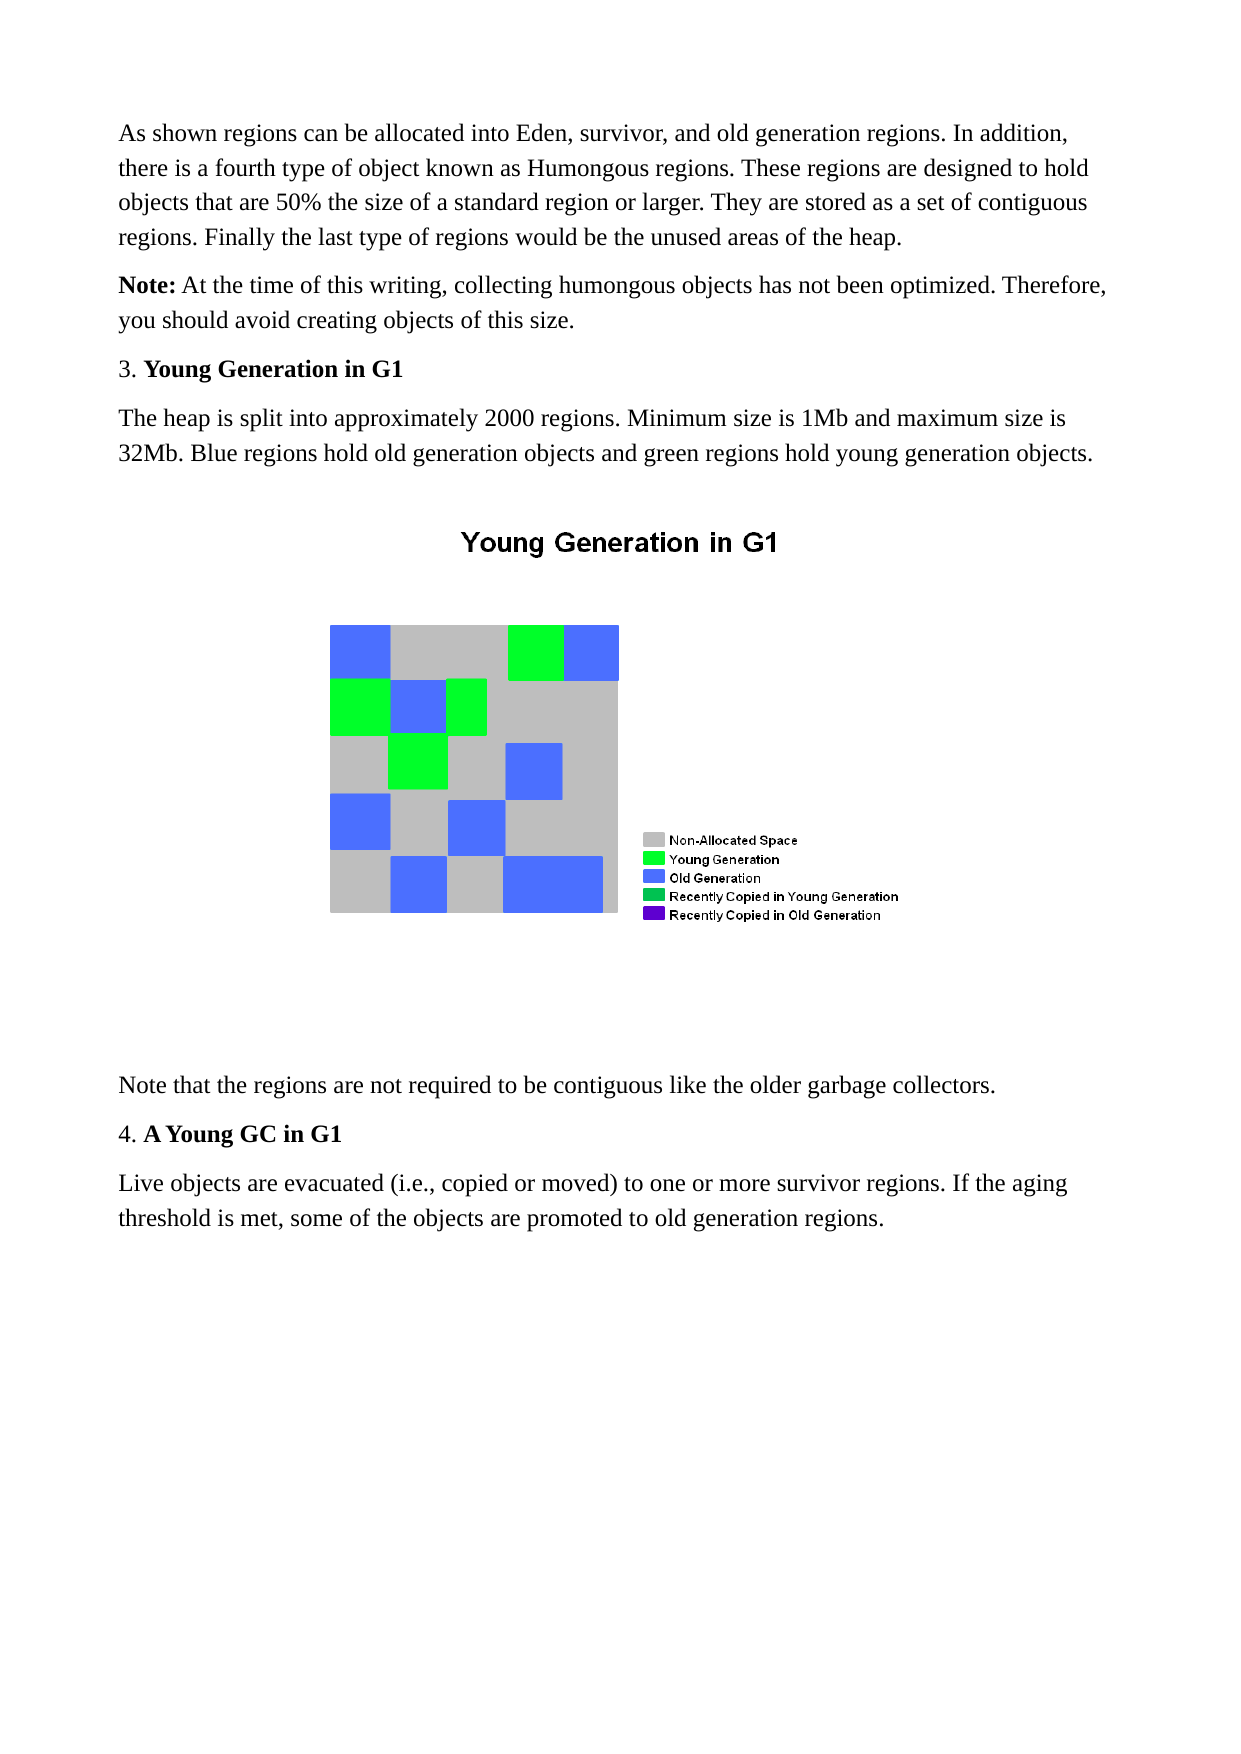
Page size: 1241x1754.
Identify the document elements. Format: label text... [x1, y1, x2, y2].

text The heap is split into approximately 2000 regions. Minimum size is 1Mb and maximum size is 32Mb. Blue regions hold old generation objects and green regions hold young generation objects. [118, 403, 1122, 466]
text 4. A Young GC in G1 [118, 1119, 1122, 1148]
text 3. Young Generation in G1 [118, 354, 1122, 383]
text Live objects are evacuated (i.e., copied or moved) to one or more survivor regions. If the aging threshold is met, some of the objects are promoted to old generation regions. [118, 1168, 1122, 1232]
text Note: At the time of this writing, collecting humongous objects has not been optimized. Therefore, you should avoid creating objects of this size. [118, 271, 1122, 334]
picture [234, 486, 1006, 1065]
text Note that the regions are not required to be contiguous like the older garbage collectors. [118, 487, 1122, 1099]
text As shown regions can be allocated into Eden, survivor, and old generation regions. In addition, there is a fourth type of object known as Humongous regions. These regions are designed to hold objects that are 50% the size of a standard region or larger. They are stored as a set of contiguous regions. Finally the last type of regions would be the unused areas of the heap. [118, 118, 1122, 250]
